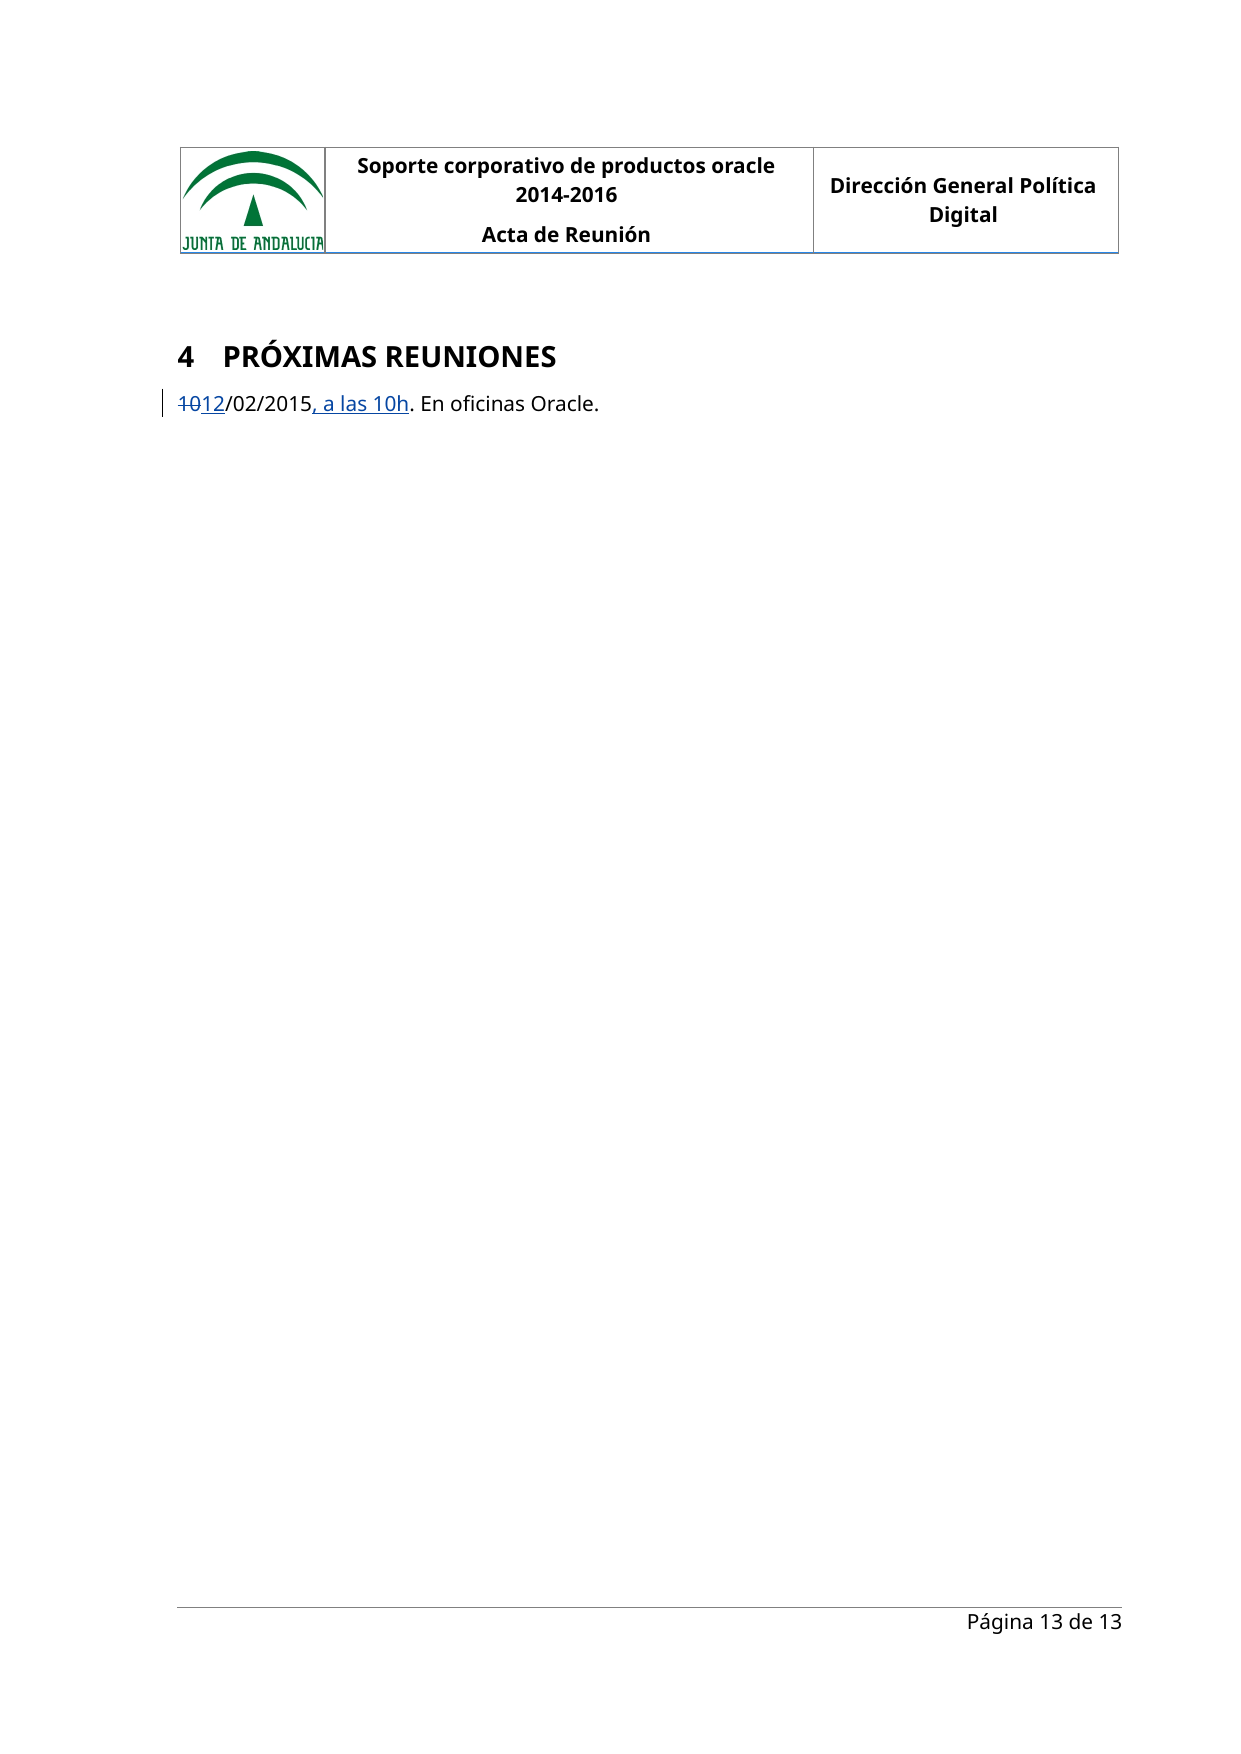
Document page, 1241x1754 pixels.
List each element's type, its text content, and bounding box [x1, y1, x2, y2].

picture [182, 151, 324, 250]
text 12/02/2015, a las 10h. En oficinas Oracle. [177, 389, 1122, 417]
subtitle PRÓXIMAS REUNIONES [177, 336, 1122, 376]
